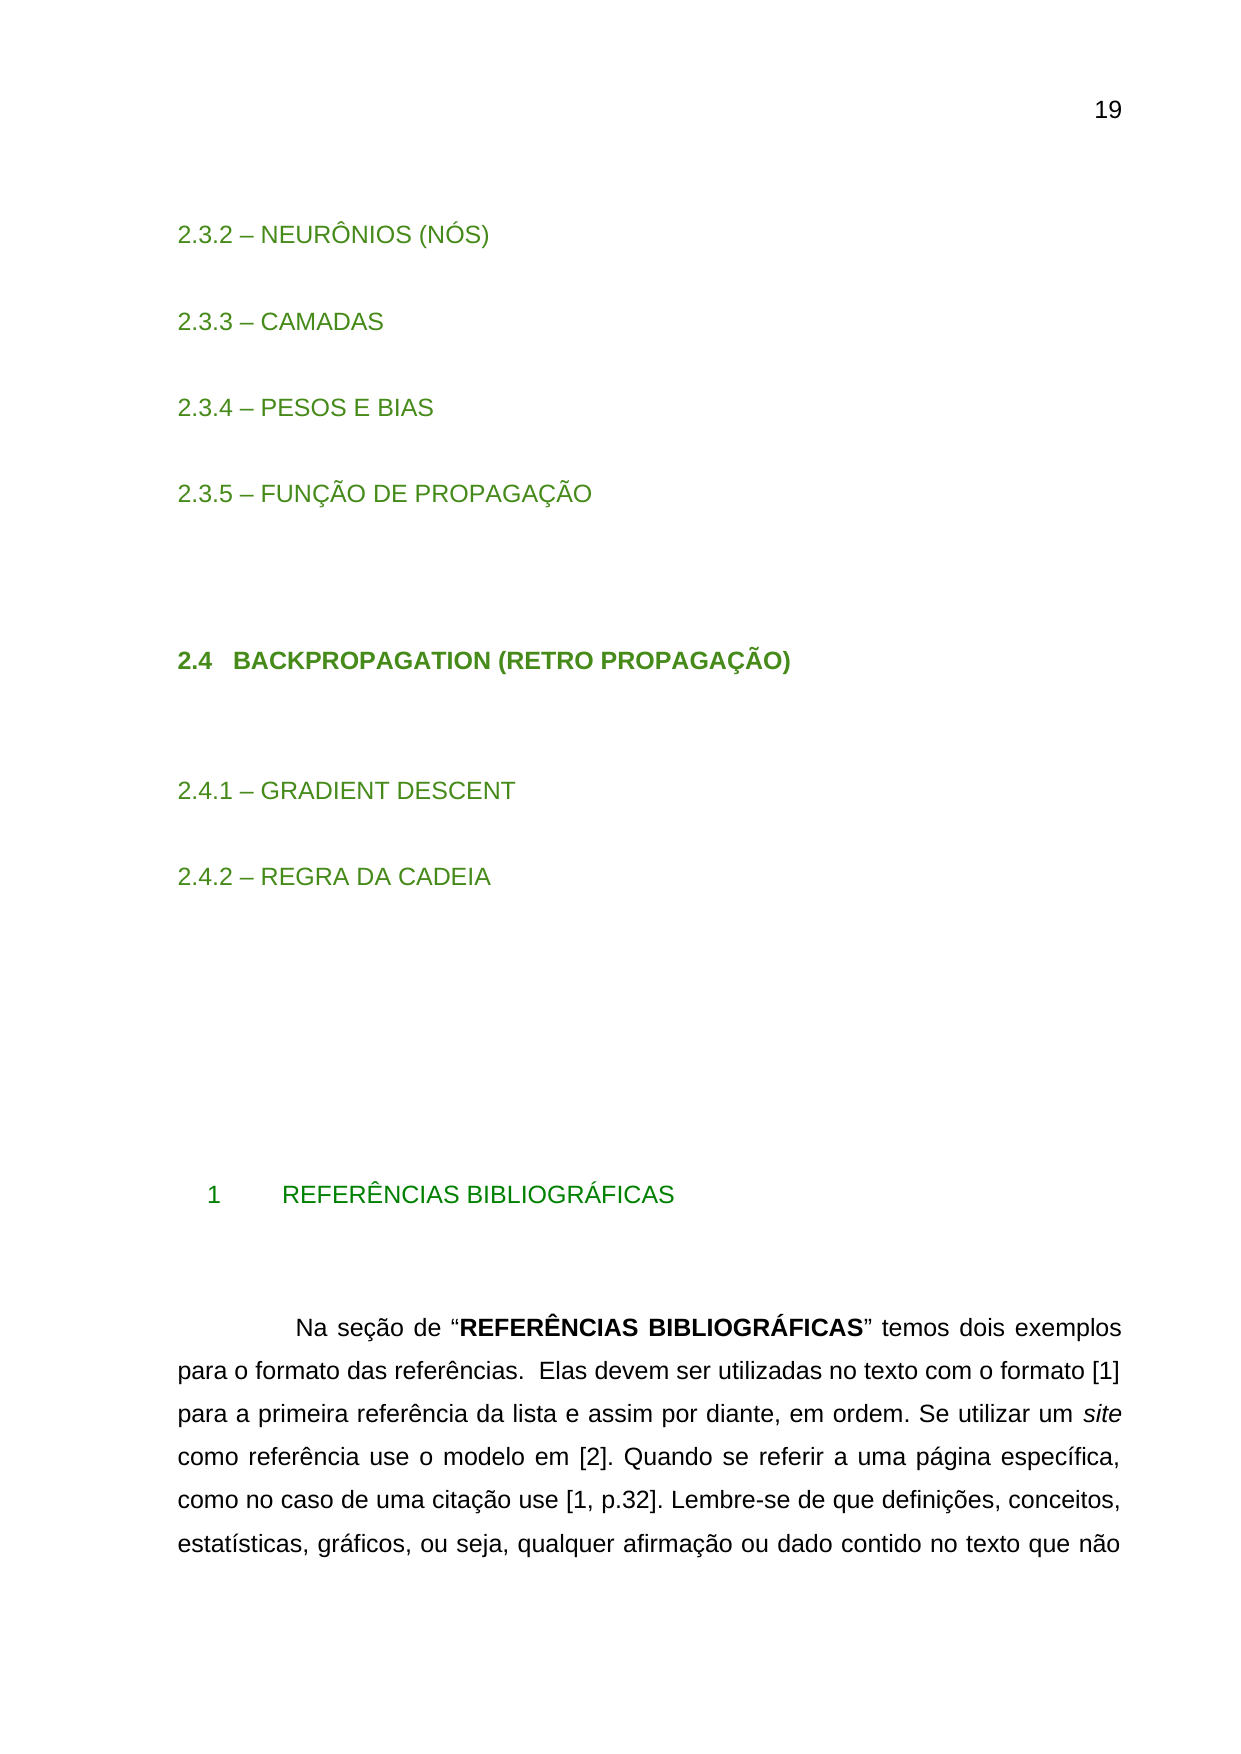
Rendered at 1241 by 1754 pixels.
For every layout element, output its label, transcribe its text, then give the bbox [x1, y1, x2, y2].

subtitle REFERÊNCIAS BIBLIOGRÁFICAS [207, 1181, 1122, 1209]
list 2.3.3 – CAMADAS [177, 307, 1122, 335]
list 2.4.2 – REGRA DA CADEIA [177, 862, 1122, 891]
text Na seção de “REFERÊNCIAS BIBLIOGRÁFICAS” temos dois exemplos para o formato das referências. Elas devem ser utilizadas no texto com o formato [1] para a primeira referência da lista e assim por diante, em ordem. Se utilizar um site como referência use o modelo em [2]. Quando se referir a uma página específica, como no caso de uma citação use [1, p.32]. Lembre-se de que definições, conceitos, estatísticas, gráficos, ou seja, qualquer afirmação ou dado contido no texto que não [177, 1313, 1122, 1557]
list 2.3.5 – FUNÇÃO DE PROPAGAÇÃO [177, 479, 1122, 508]
list 2.3.4 – PESOS E BIAS [177, 393, 1122, 422]
list 2.4.1 – GRADIENT DESCENT [177, 776, 1122, 804]
list 2.3.2 – NEURÔNIOS (NÓS) [177, 220, 1122, 249]
list 2.4 BACKPROPAGATION (RETRO PROPAGAÇÃO) [177, 646, 1122, 675]
